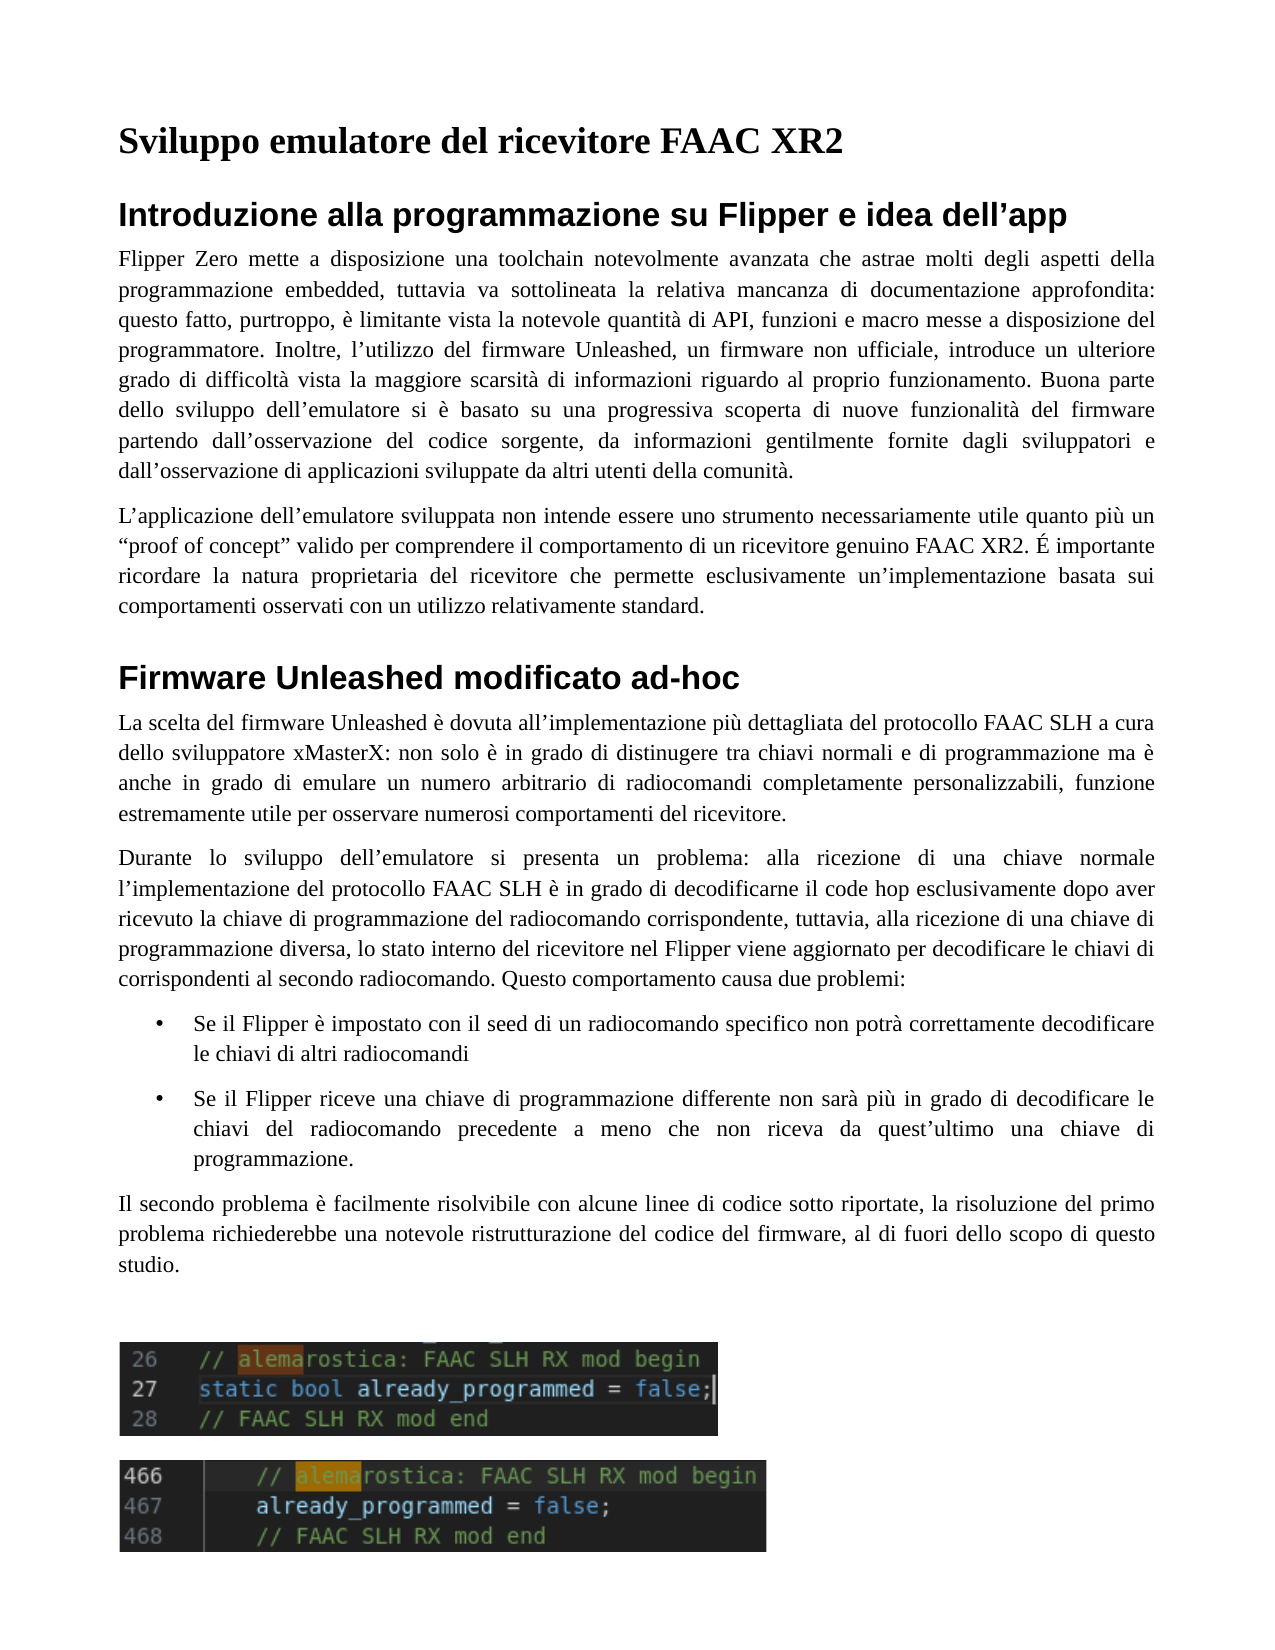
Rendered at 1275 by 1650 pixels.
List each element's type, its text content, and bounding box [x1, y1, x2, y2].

list Se il Flipper è impostato con il seed di un radiocomando specifico non potrà correttamente decodificare le chiavi di altri radiocomandi [156, 1010, 1157, 1067]
text La scelta del firmware Unleashed è dovuta all’implementazione più dettagliata del protocollo FAAC SLH a cura dello sviluppatore xMasterX: non solo è in grado di distinugere tra chiavi normali e di programmazione ma è anche in grado di emulare un numero arbitrario di radiocomandi completamente personalizzabili, funzione estremamente utile per osservare numerosi comportamenti del ricevitore. [118, 709, 1157, 826]
subtitle Introduzione alla programmazione su Flipper e idea dell’app [118, 194, 1157, 233]
subtitle Sviluppo emulatore del ricevitore FAAC XR2 [118, 118, 1157, 161]
text L’applicazione dell’emulatore sviluppata non intende essere uno strumento necessariamente utile quanto più un “proof of concept” valido per comprendere il comportamento di un ricevitore genuino FAAC XR2. É importante ricordare la natura proprietaria del ricevitore che permette esclusivamente un’implementazione basata sui comportamenti osservati con un utilizzo relativamente standard. [118, 502, 1157, 619]
picture [119, 1460, 767, 1552]
text Durante lo sviluppo dell’emulatore si presenta un problema: alla ricezione di una chiave normale l’implementazione del protocollo FAAC SLH è in grado di decodificarne il code hop esclusivamente dopo aver ricevuto la chiave di programmazione del radiocomando corrispondente, tuttavia, alla ricezione di una chiave di programmazione diversa, lo stato interno del ricevitore nel Flipper viene aggiornato per decodificare le chiavi di corrispondenti al secondo radiocomando. Questo comportamento causa due problemi: [118, 844, 1157, 992]
list Se il Flipper riceve una chiave di programmazione differente non sarà più in grado di decodificare le chiavi del radiocomando precedente a meno che non riceva da quest’ultimo una chiave di programmazione. [156, 1085, 1157, 1172]
text Flipper Zero mette a disposizione una toolchain notevolmente avanzata che astrae molti degli aspetti della programmazione embedded, tuttavia va sottolineata la relativa mancanza di documentazione approfondita: questo fatto, purtroppo, è limitante vista la notevole quantità di API, funzioni e macro messe a disposizione del programmatore. Inoltre, l’utilizzo del firmware Unleashed, un firmware non ufficiale, introduce un ulteriore grado di difficoltà vista la maggiore scarsità di informazioni riguardo al proprio funzionamento. Buona parte dello sviluppo dell’emulatore si è basato su una progressiva scoperta di nuove funzionalità del firmware partendo dall’osservazione del codice sorgente, da informazioni gentilmente fornite dagli sviluppatori e dall’osservazione di applicazioni sviluppate da altri utenti della comunità. [118, 246, 1157, 483]
text Il secondo problema è facilmente risolvibile con alcune linee di codice sotto riportate, la risoluzione del primo problema richiederebbe una notevole ristrutturazione del codice del firmware, al di fuori dello scopo di questo studio. [118, 1190, 1157, 1277]
picture [119, 1342, 718, 1436]
subtitle Firmware Unleashed modificato ad-hoc [118, 658, 1157, 696]
